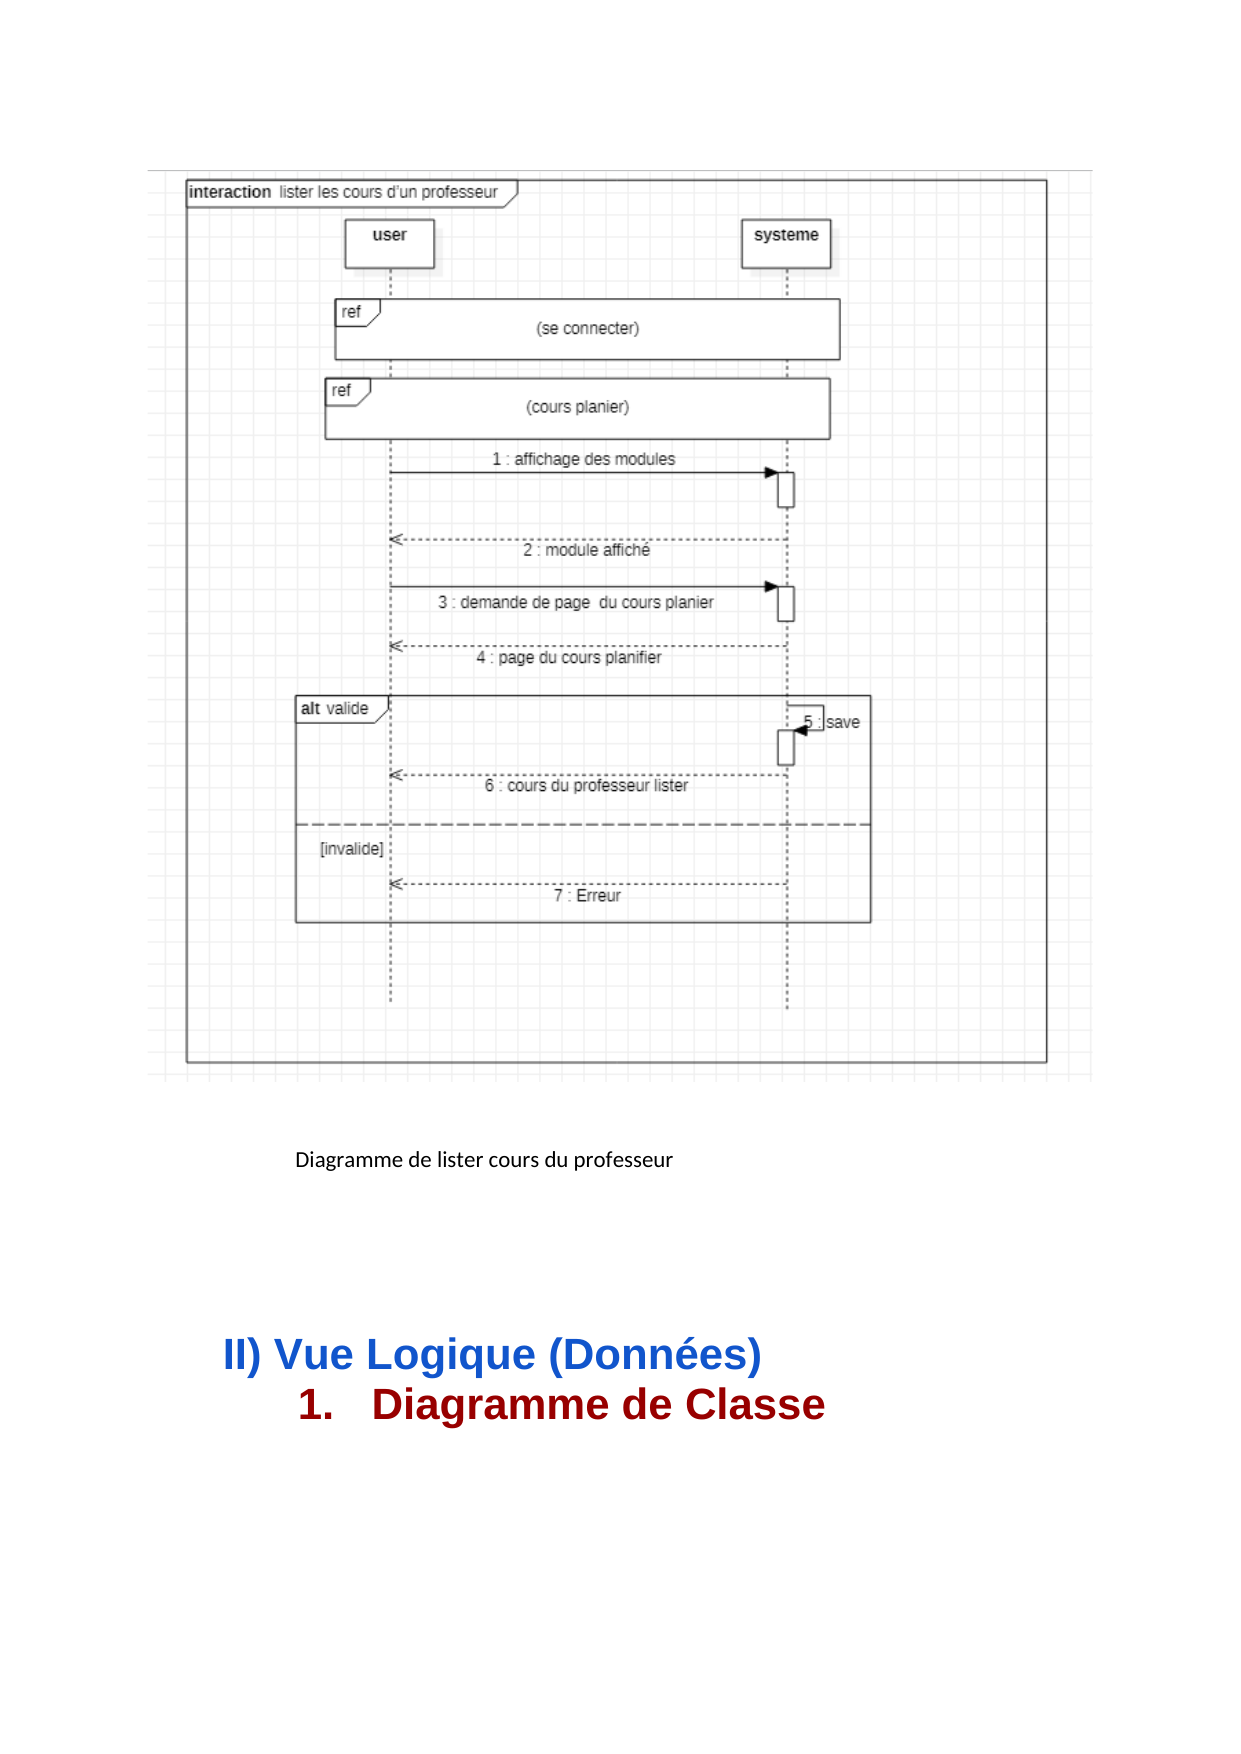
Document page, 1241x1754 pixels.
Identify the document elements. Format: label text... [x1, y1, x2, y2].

list Diagramme de Classe [298, 1378, 1093, 1429]
text Diagramme de lister cours du professeur [148, 1145, 1093, 1173]
text II) Vue Logique (Données) [223, 1328, 1093, 1378]
